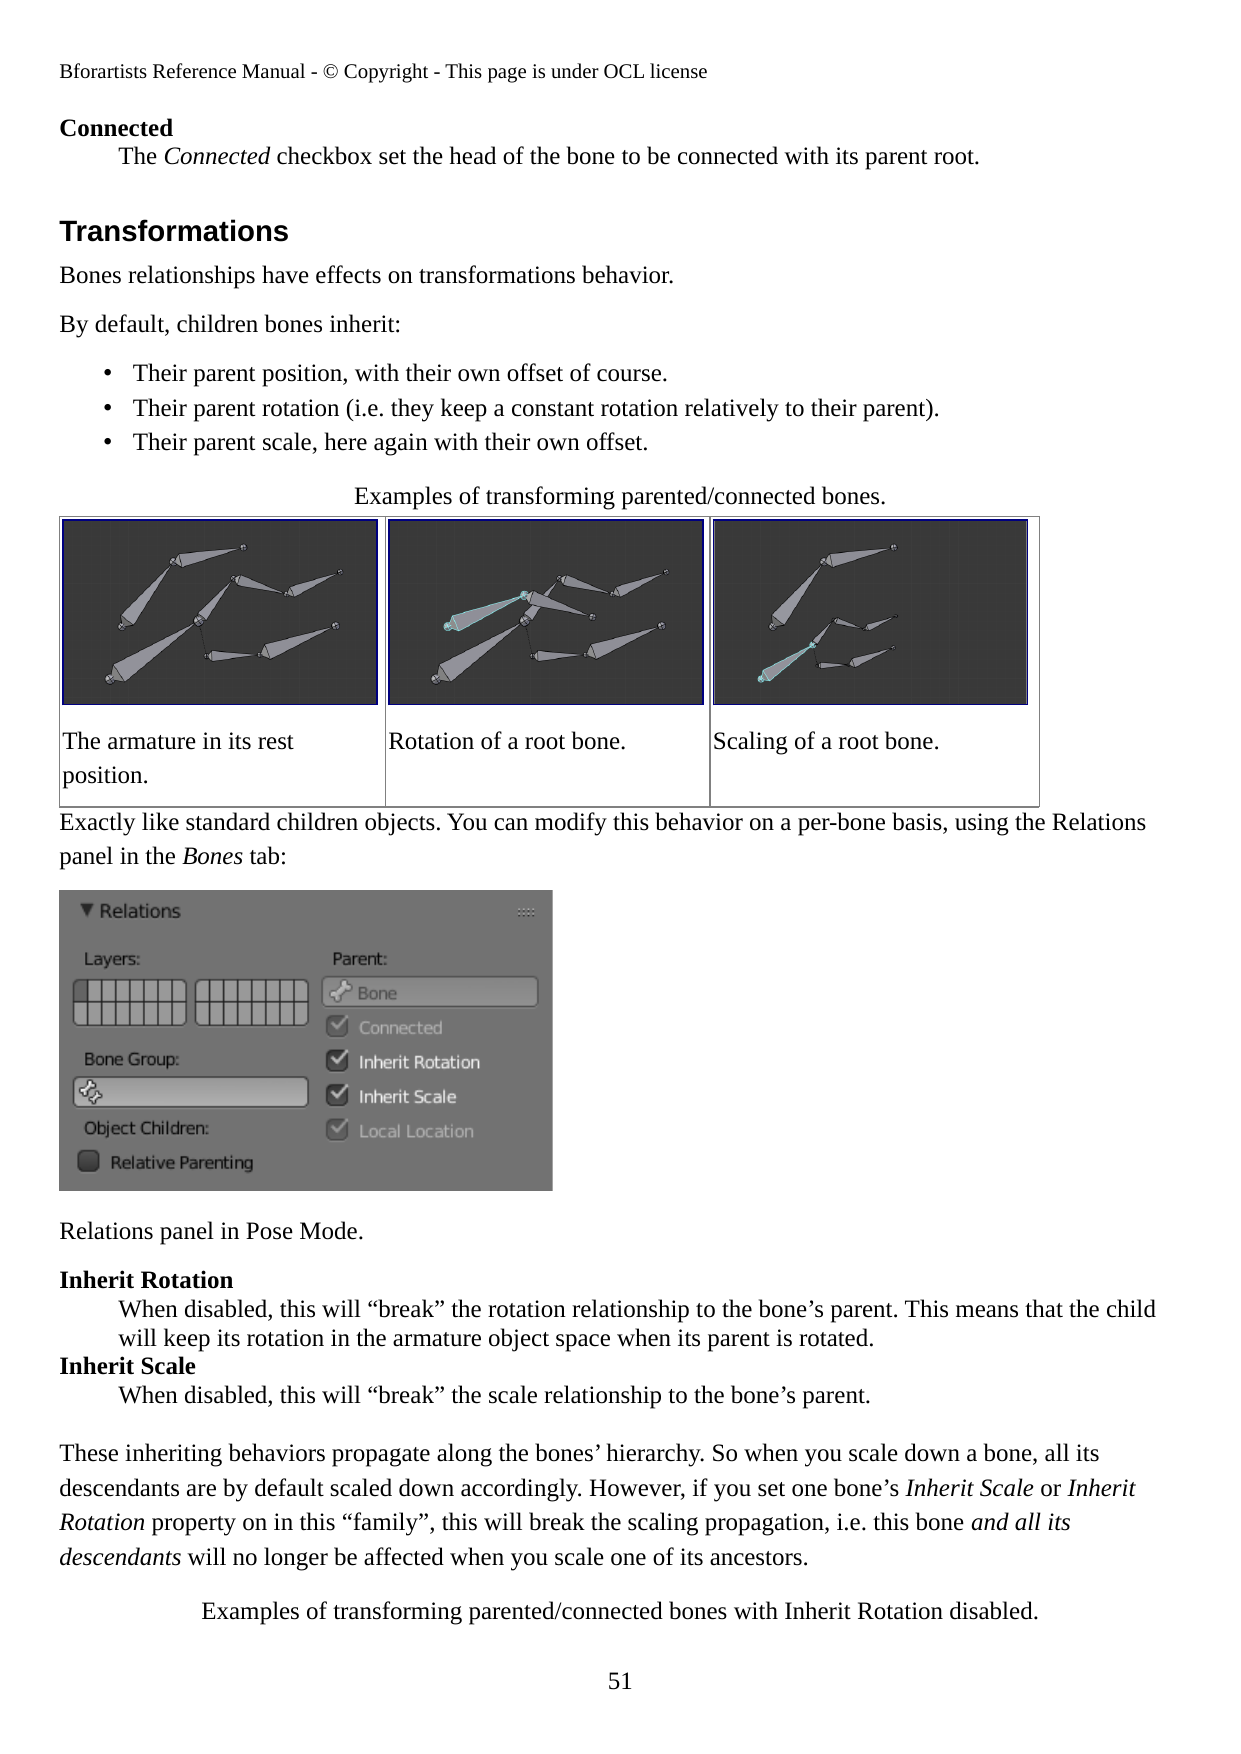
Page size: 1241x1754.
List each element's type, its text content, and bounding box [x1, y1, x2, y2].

subtitle Inherit Scale [59, 1351, 1181, 1380]
list Their parent position, with their own offset of course. [103, 358, 1181, 387]
table_header Scaling of a root bone. [711, 517, 1039, 806]
text By default, children bones inherit: [59, 309, 1181, 338]
picture [59, 890, 553, 1191]
subtitle Connected [59, 113, 1181, 141]
list When disabled, this will “break” the scale relationship to the bone’s parent. [118, 1380, 1181, 1409]
picture [64, 521, 376, 704]
list When disabled, this will “break” the rotation relationship to the bone’s parent. This means that the child will keep its rotation in the armature object space when its parent is rotated. [118, 1294, 1181, 1351]
list Their parent scale, here again with their own offset. [103, 427, 1181, 456]
subtitle Transformations [59, 214, 1181, 248]
list The Connected checkbox set the head of the bone to be connected with its parent root. [118, 141, 1181, 170]
picture [714, 521, 1027, 704]
picture [390, 521, 702, 704]
text Examples of transforming parented/connected bones. [59, 481, 1181, 510]
text Relations panel in Pose Mode. [59, 1216, 1181, 1245]
table_header Rotation of a root bone. [386, 517, 709, 806]
text Bones relationships have effects on transformations behavior. [59, 260, 1181, 289]
text Exactly like standard children objects. You can modify this behavior on a per-bone basis, using the Relations panel in the Bones tab: [59, 807, 1181, 870]
list Their parent rotation (i.e. they keep a constant rotation relatively to their parent). [103, 393, 1181, 422]
text These inheriting behaviors propagate along the bones’ hierarchy. So when you scale down a bone, all its descendants are by default scaled down accordingly. However, if you set one bone’s Inherit Scale or Inherit Rotation property on in this “family”, this will break the scaling propagation, i.e. this bone and all its descendants will no longer be affected when you scale one of its ancestors. [59, 1438, 1181, 1571]
text Examples of transforming parented/connected bones with Inherit Rotation disabled. [59, 1596, 1181, 1624]
table_header The armature in its rest position. [60, 517, 385, 806]
subtitle Inherit Rotation [59, 1265, 1181, 1294]
